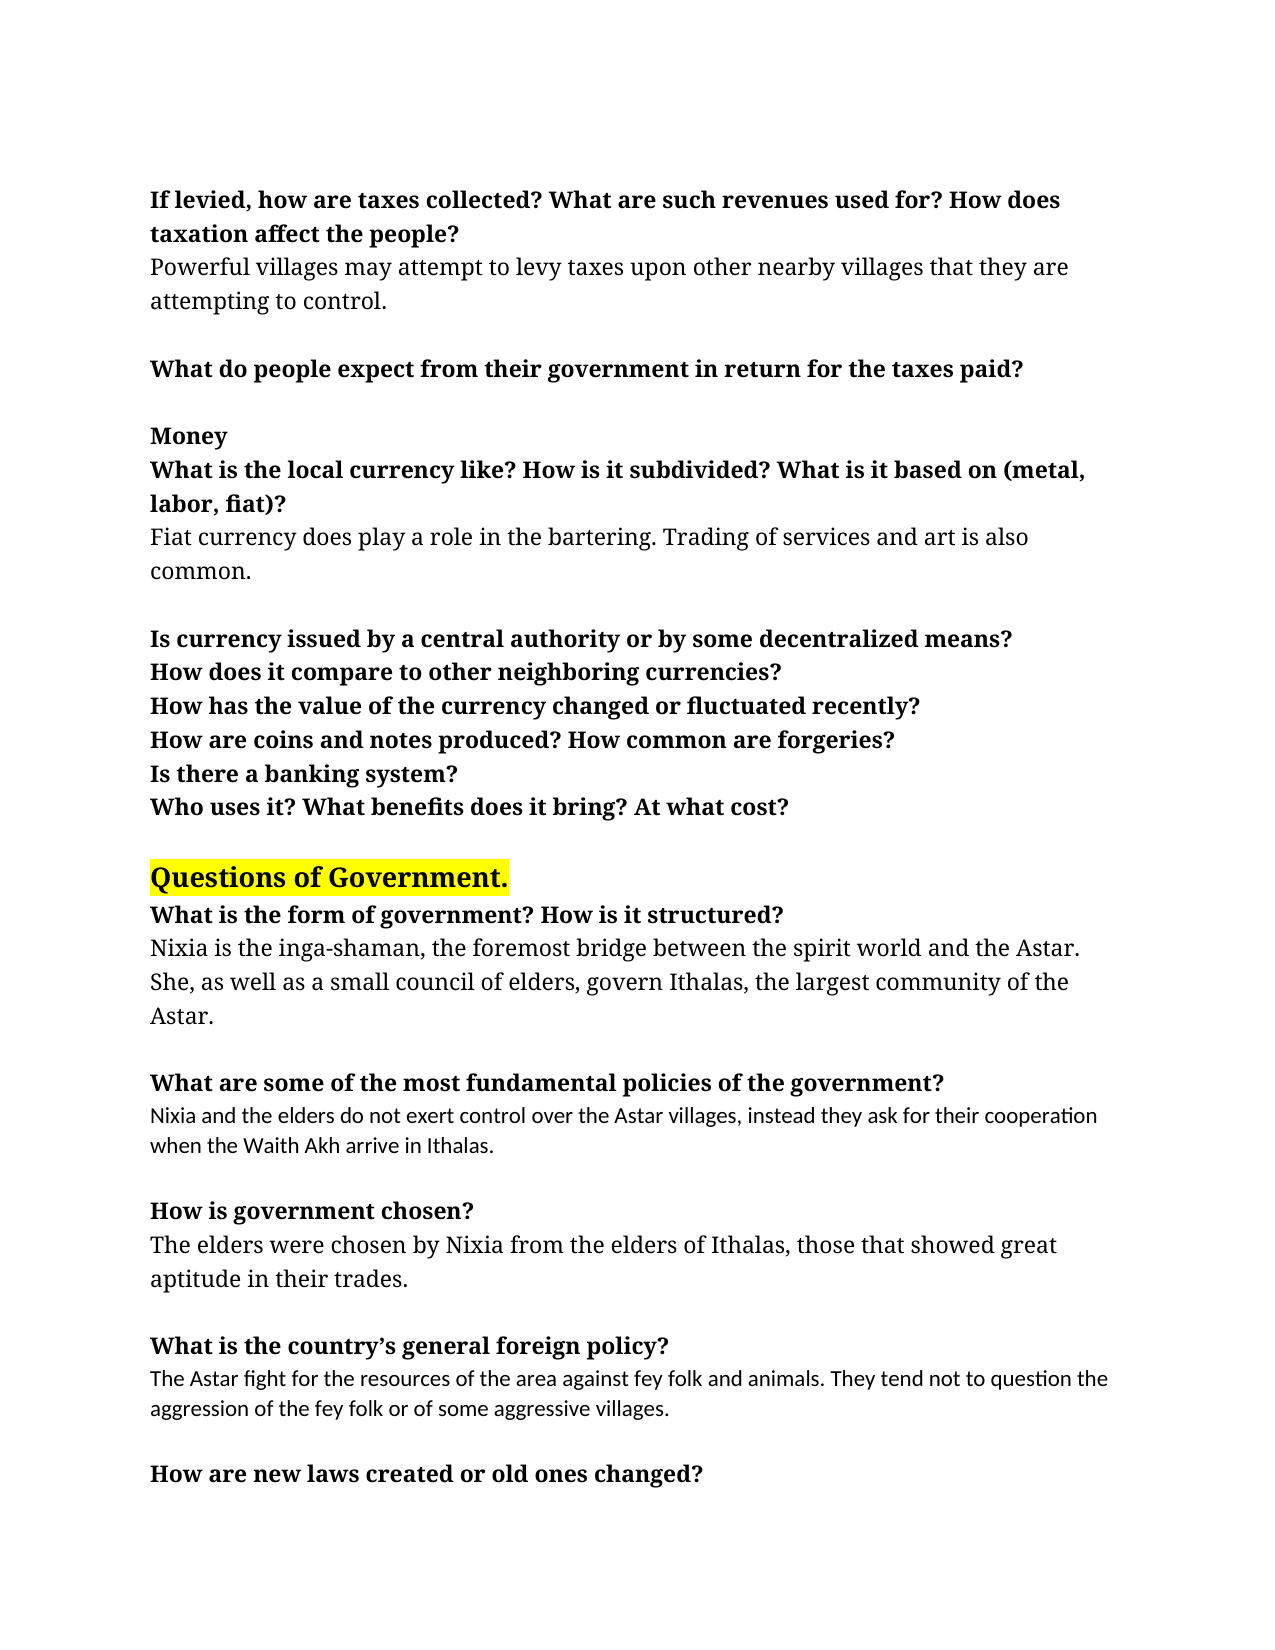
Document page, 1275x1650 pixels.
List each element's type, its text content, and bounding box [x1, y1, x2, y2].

text Questions of Government. [150, 859, 1125, 896]
text If levied, how are taxes collected? What are such revenues used for? How does taxation affect the people? [150, 150, 1125, 249]
text Nixia and the elders do not exert control over the Astar villages, instead they ask for their cooperation when the Waith Akh arrive in Ithalas. [150, 1101, 1125, 1159]
text Nixia is the inga-shaman, the foremost bridge between the spirit world and the Astar. She, as well as a small council of elders, govern Ithalas, the largest community of the Astar. [150, 932, 1125, 1031]
text Fiat currency does play a role in the bartering. Trading of services and art is also common. [150, 521, 1125, 586]
text Is currency issued by a central authority or by some decentralized means? How does it compare to other neighboring currencies? How has the value of the currency changed or fluctuated recently? How are coins and notes produced? How common are forgeries? Is there a banking system? Who uses it? What benefits does it bring? At what cost? [150, 589, 1125, 856]
text Powerful villages may attempt to levy taxes upon other nearby villages that they are attempting to control. [150, 251, 1125, 316]
text How are new laws created or old ones changed? [150, 1424, 1125, 1489]
text What do people expect from their government in return for the taxes paid? Money What is the local currency like? How is it subdivided? What is it based on (metal, labor, fiat)? [150, 319, 1125, 519]
text How is government chosen? [150, 1161, 1125, 1226]
text What are some of the most fundamental policies of the government? [150, 1033, 1125, 1098]
text What is the form of government? How is it structured? [150, 898, 1125, 930]
text The Astar fight for the resources of the area against fey folk and animals. They tend not to question the aggression of the fey folk or of some aggressive villages. [150, 1364, 1125, 1422]
text What is the country’s general foreign policy? [150, 1296, 1125, 1361]
text The elders were chosen by Nixia from the elders of Ithalas, those that showed great aptitude in their trades. [150, 1229, 1125, 1294]
